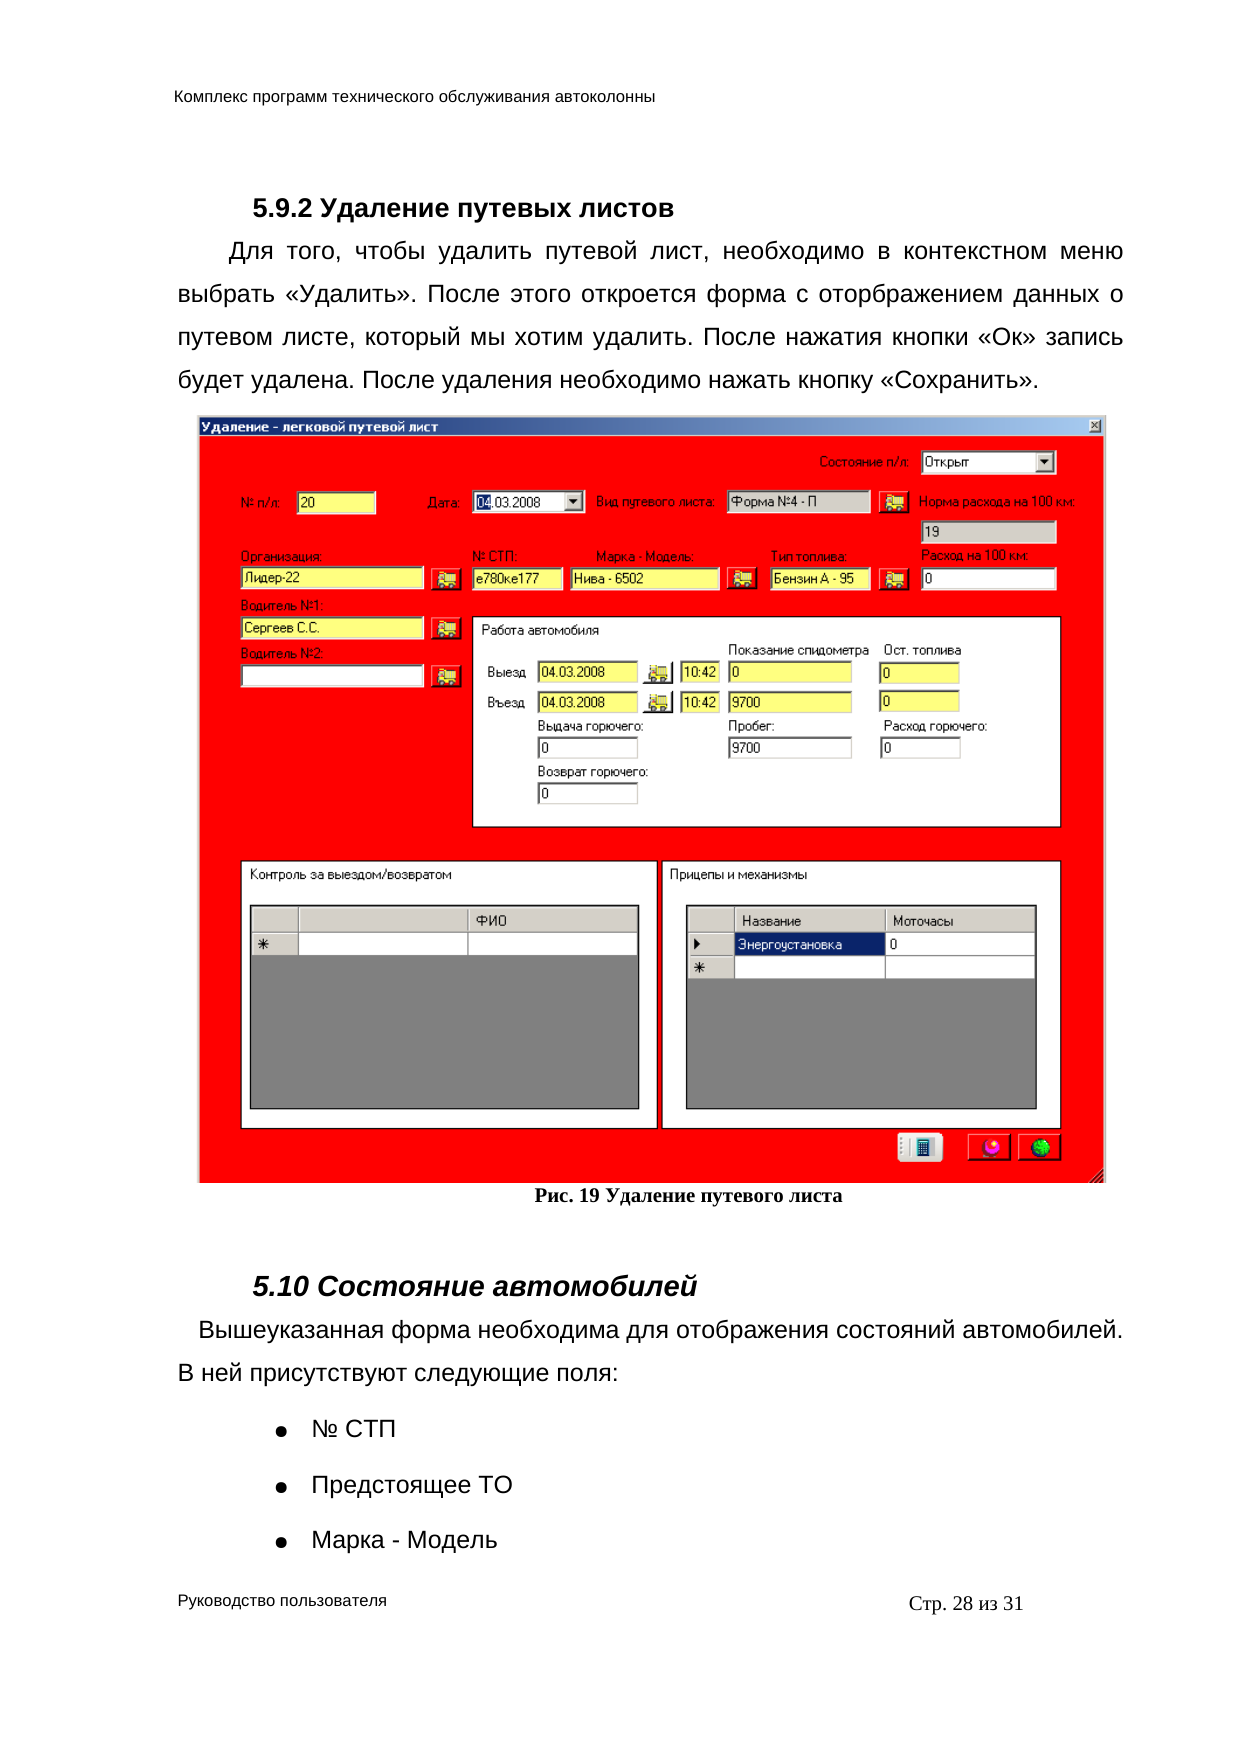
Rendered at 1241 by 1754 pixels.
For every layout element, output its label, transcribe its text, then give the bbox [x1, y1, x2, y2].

subtitle 5.10 Состояние автомобилей [215, 1269, 1125, 1303]
list Марка - Модель [215, 1525, 1125, 1554]
list Рис. 19 Удаление путевого листа [215, 427, 1125, 1207]
list Для того, чтобы удалить путевой лист, необходимо в контекстном меню выбрать «Удалить». После этого откроется форма с оторбражением данных о путевом листе, который мы хотим удалить. После нажатия кнопки «Ок» запись будет удалена. После удаления необходимо нажать кнопку «Сохранить». [140, 236, 1125, 394]
list Предстоящее ТО [215, 1470, 1125, 1498]
subtitle 5.9.2 Удаление путевых листов [177, 192, 1125, 224]
list № СТП [215, 1414, 1125, 1443]
picture [196, 415, 1107, 1183]
list Вышеуказанная форма необходима для отображения состояний автомобилей. В ней присутствуют следующие поля: [140, 1315, 1125, 1387]
